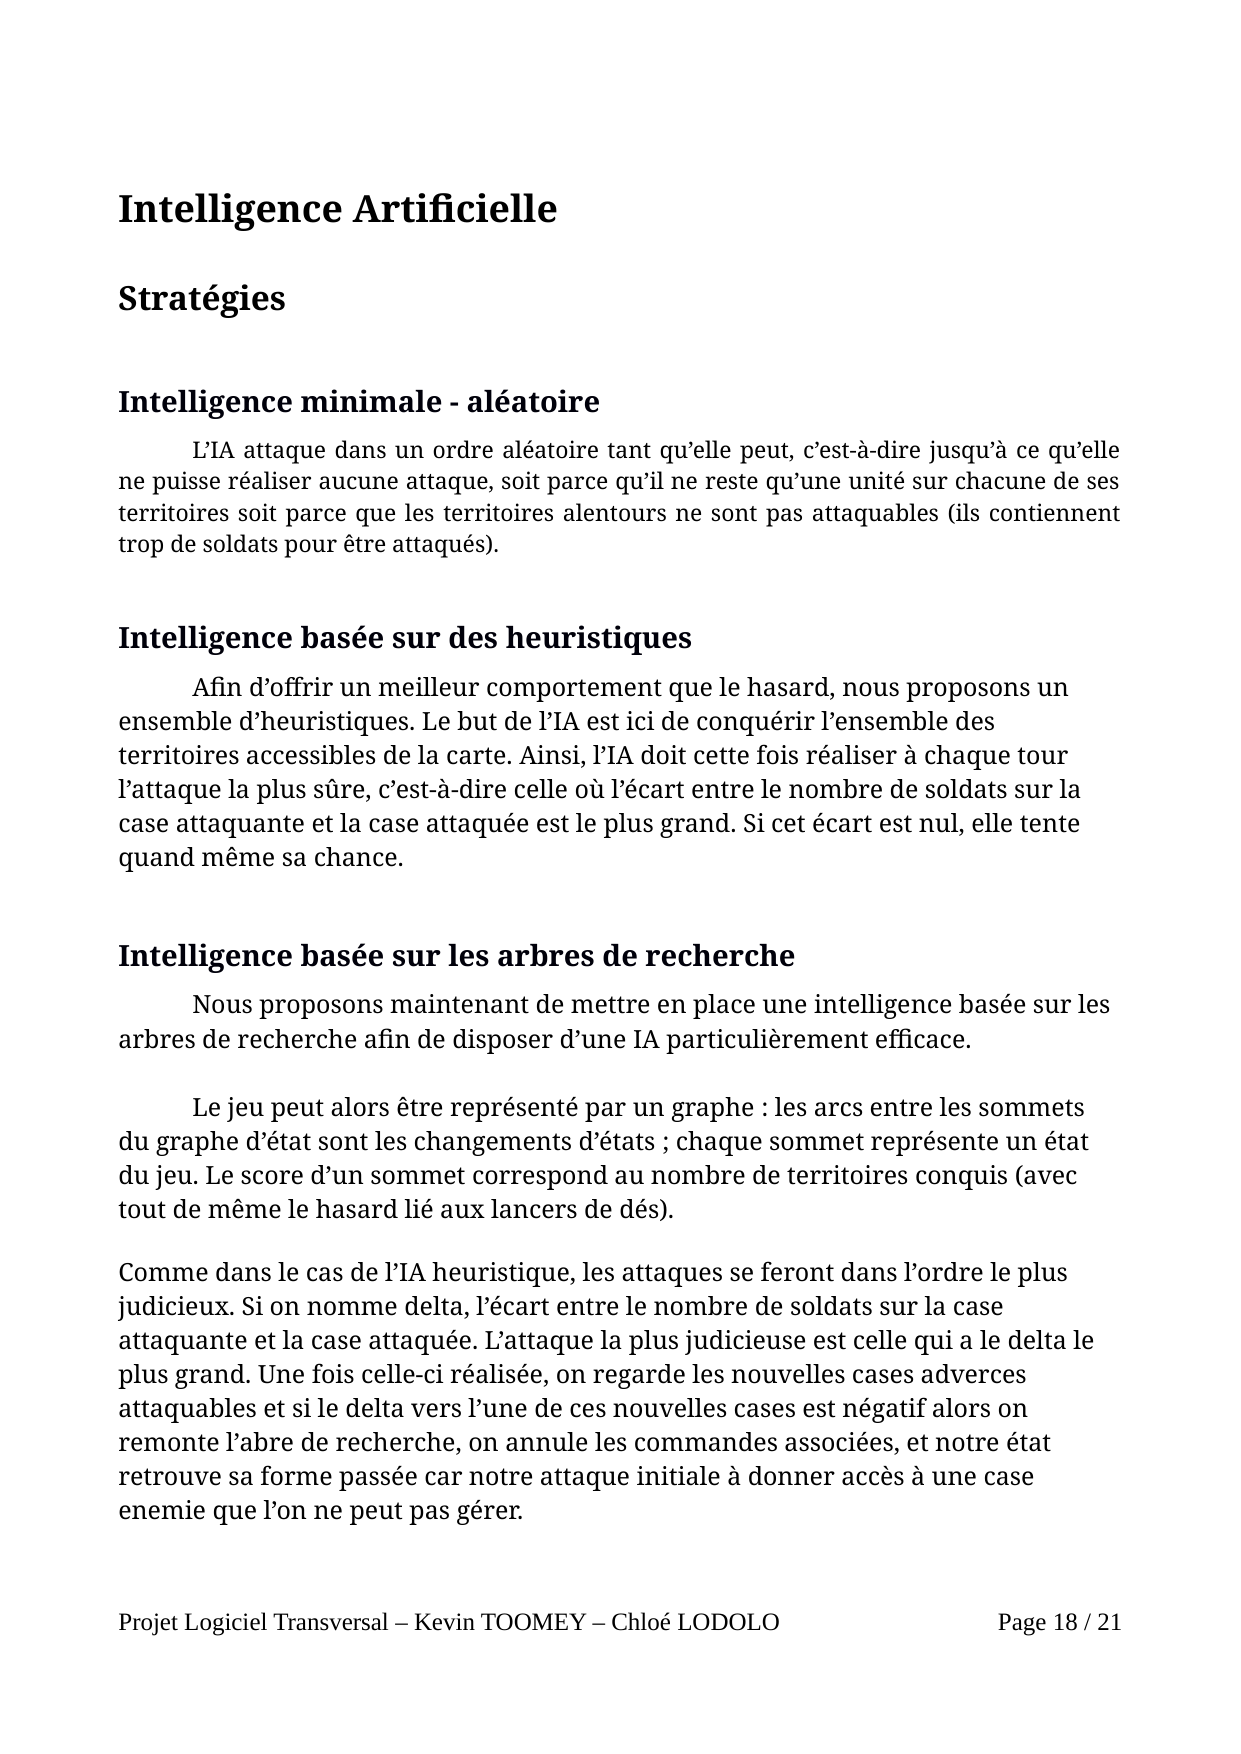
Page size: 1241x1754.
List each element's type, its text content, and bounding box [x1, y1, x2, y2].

subtitle Intelligence basée sur les arbres de recherche [118, 935, 1122, 975]
subtitle Intelligence Artificielle [118, 183, 1122, 234]
subtitle Intelligence basée sur des heuristiques [118, 617, 1122, 657]
text Nous proposons maintenant de mettre en place une intelligence basée sur les arbres de recherche afin de disposer d’une IA particulièrement efficace. [118, 987, 1122, 1055]
subtitle Stratégies [118, 275, 1122, 321]
text L’IA attaque dans un ordre aléatoire tant qu’elle peut, c’est-à-dire jusqu’à ce qu’elle ne puisse réaliser aucune attaque, soit parce qu’il ne reste qu’une unité sur chacune de ses territoires soit parce que les territoires alentours ne sont pas attaquables (ils contiennent trop de soldats pour être attaqués). [118, 434, 1122, 559]
text Comme dans le cas de l’IA heuristique, les attaques se feront dans l’ordre le plus judicieux. Si on nomme delta, l’écart entre le nombre de soldats sur la case attaquante et la case attaquée. L’attaque la plus judicieuse est celle qui a le delta le plus grand. Une fois celle-ci réalisée, on regarde les nouvelles cases adverces attaquables et si le delta vers l’une de ces nouvelles cases est négatif alors on remonte l’abre de recherche, on annule les commandes associées, et notre état retrouve sa forme passée car notre attaque initiale à donner accès à une case enemie que l’on ne peut pas gérer. [118, 1254, 1122, 1527]
subtitle Intelligence minimale - aléatoire [118, 382, 1122, 421]
text Afin d’offrir un meilleur comportement que le hasard, nous proposons un ensemble d’heuristiques. Le but de l’IA est ici de conquérir l’ensemble des territoires accessibles de la carte. Ainsi, l’IA doit cette fois réaliser à chaque tour l’attaque la plus sûre, c’est-à-dire celle où l’écart entre le nombre de soldats sur la case attaquante et la case attaquée est le plus grand. Si cet écart est nul, elle tente quand même sa chance. [118, 669, 1122, 874]
text Le jeu peut alors être représenté par un graphe : les arcs entre les sommets du graphe d’état sont les changements d’états ; chaque sommet représente un état du jeu. Le score d’un sommet correspond au nombre de territoires conquis (avec tout de même le hasard lié aux lancers de dés). [118, 1089, 1122, 1226]
